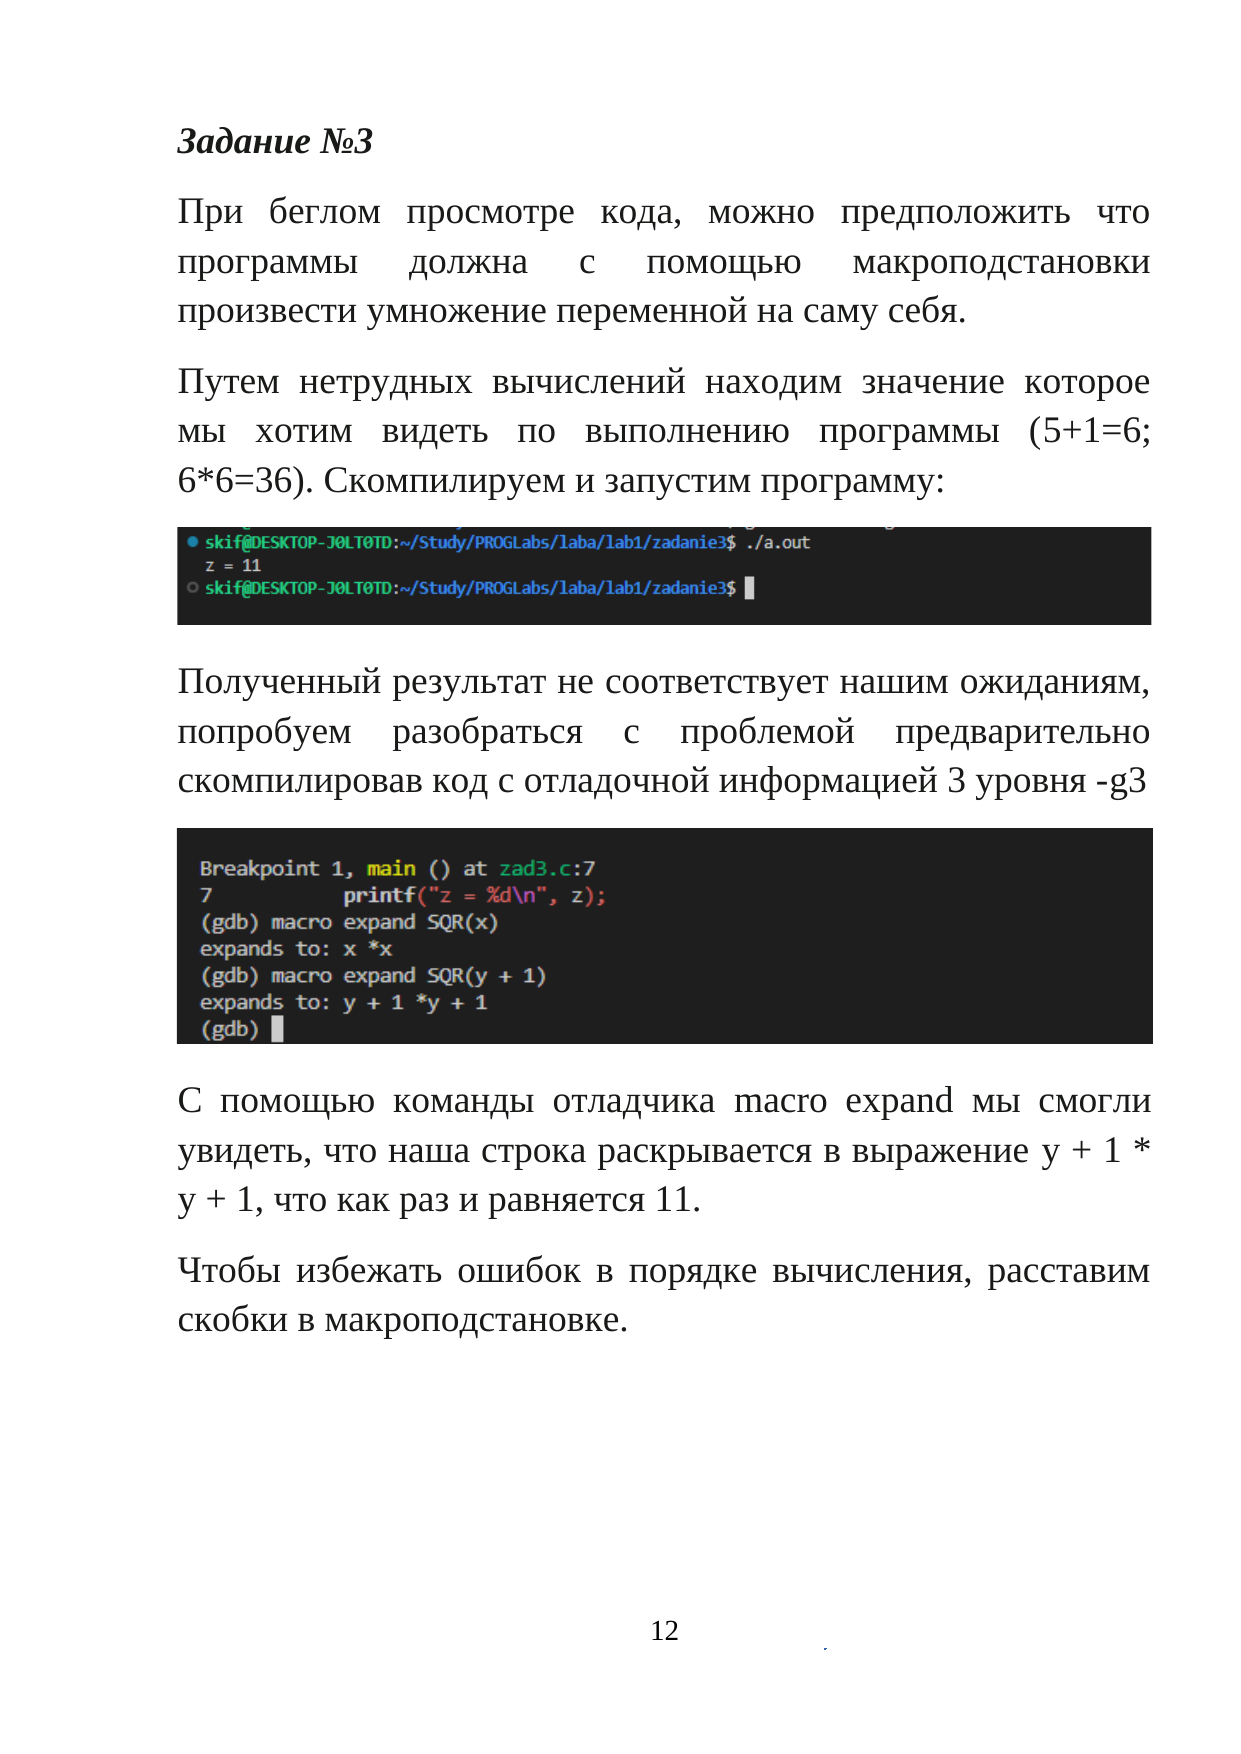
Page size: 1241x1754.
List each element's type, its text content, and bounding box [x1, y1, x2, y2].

text Задание №3 [177, 118, 1152, 161]
text Путем нетрудных вычислений находим значение которое мы хотим видеть по выполнению программы (5+1=6; 6*6=36). Скомпилируем и запустим программу: [177, 358, 1152, 500]
text Чтобы избежать ошибок в порядке вычисления, расставим скобки в макроподстановке. [177, 1247, 1152, 1340]
text При беглом просмотре кода, можно предположить что программы должна с помощью макроподстановки произвести умножение переменной на саму себя. [177, 188, 1152, 331]
text С помощью команды отладчика macro expand мы смогли увидеть, что наша строка раскрывается в выражение y + 1 * y + 1, что как раз и равняется 11. [177, 1044, 1152, 1220]
text Полученный результат не соответствует нашим ожиданиям, попробуем разобраться с проблемой предварительно скомпилировав код с отладочной информацией 3 уровня -g3 [177, 625, 1152, 801]
picture [177, 527, 1152, 625]
picture [176, 828, 1153, 1044]
